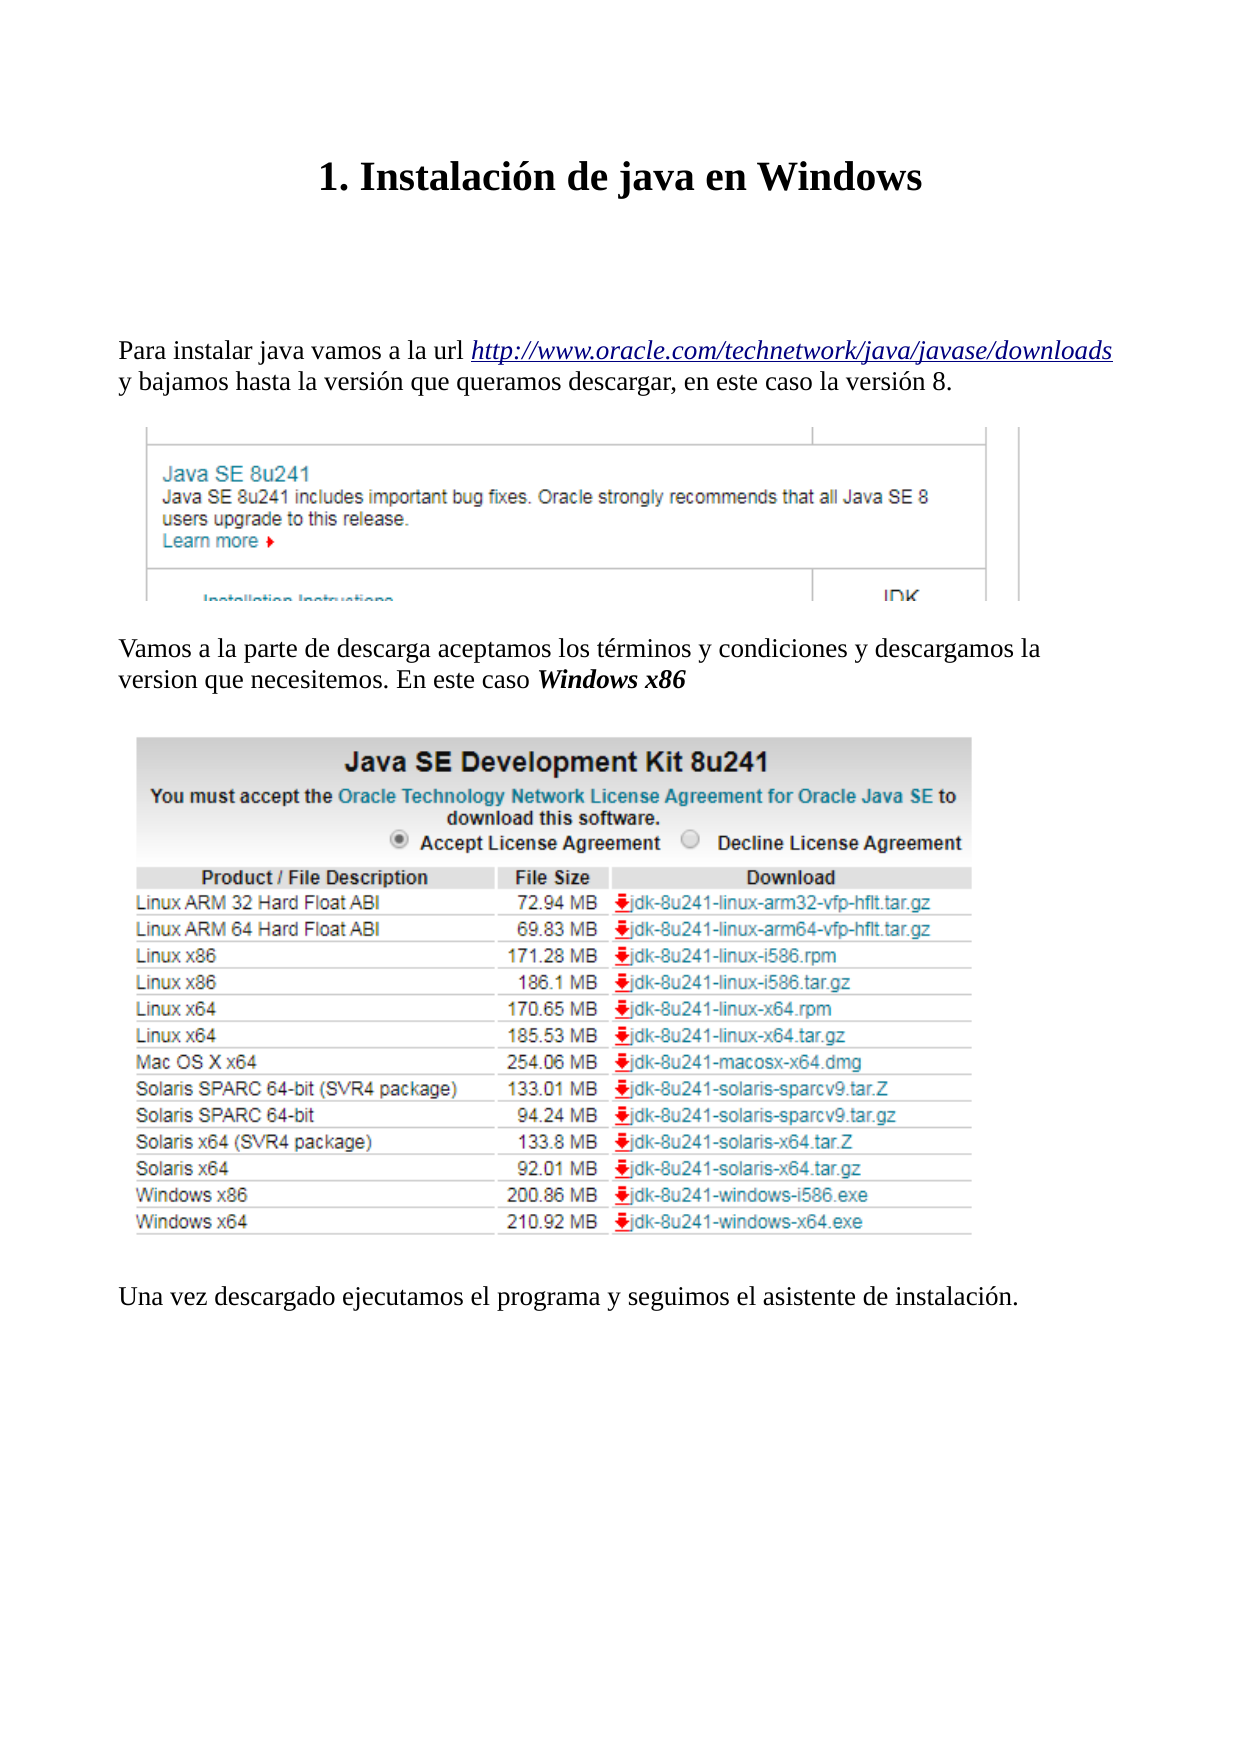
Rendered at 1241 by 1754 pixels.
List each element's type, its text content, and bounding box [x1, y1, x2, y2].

text Vamos a la parte de descarga aceptamos los términos y condiciones y descargamos la version que necesitemos. En este caso Windows x86 [118, 632, 1122, 694]
text Para instalar java vamos a la url http://www.oracle.com/technetwork/java/javase/downloads [118, 334, 1122, 365]
text Una vez descargado ejecutamos el programa y seguimos el asistente de instalación. [118, 1280, 1122, 1311]
text y bajamos hasta la versión que queramos descargar, en este caso la versión 8. [118, 365, 1122, 396]
picture [118, 725, 997, 1249]
picture [118, 427, 1023, 601]
text 1. Instalación de java en Windows [118, 152, 1122, 199]
